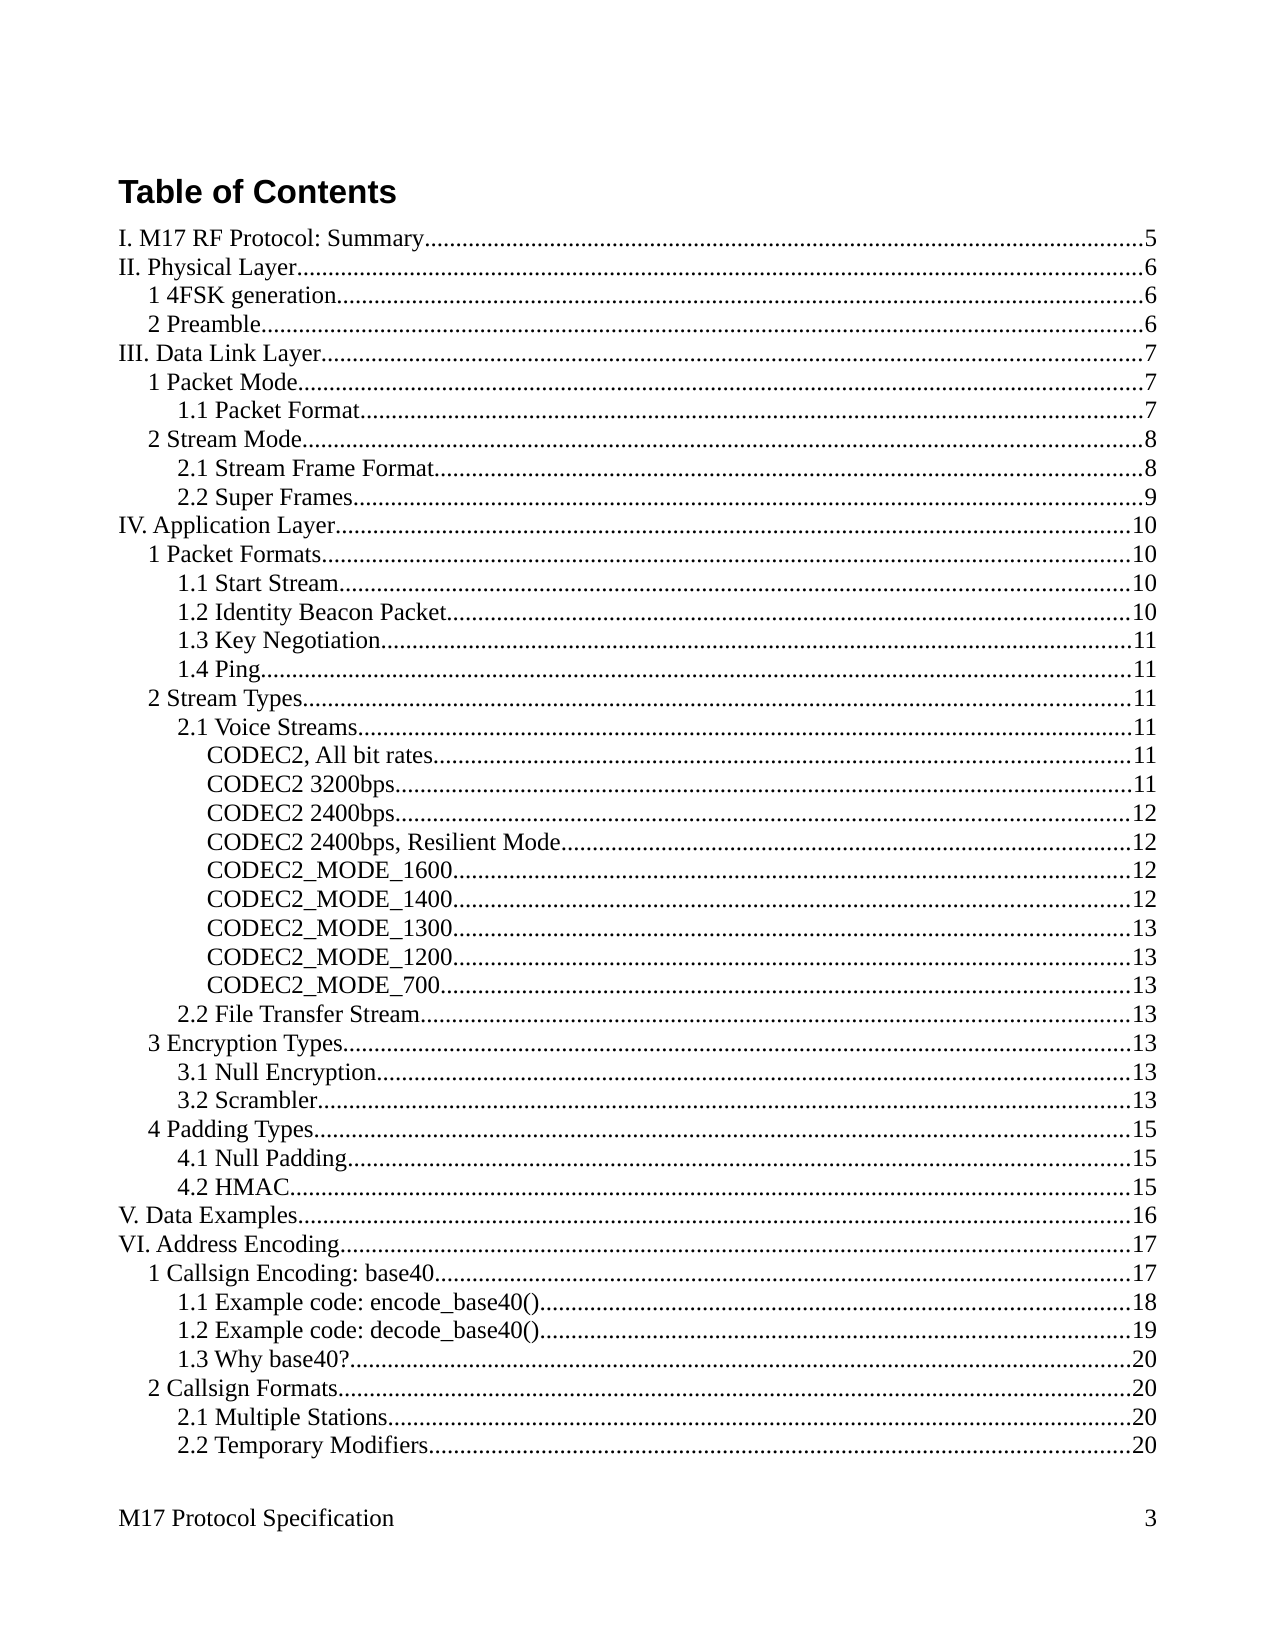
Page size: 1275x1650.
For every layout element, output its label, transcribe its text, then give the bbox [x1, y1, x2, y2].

text CODEC2 2400bps, Resilient Mode 12 [207, 827, 1157, 855]
text VI. Address Encoding 17 [118, 1229, 1157, 1258]
text 1 Packet Formats 10 [148, 539, 1157, 568]
text CODEC2_MODE_1400 12 [207, 884, 1157, 913]
text 2 Preamble 6 [148, 309, 1157, 338]
text 2.1 Stream Frame Format 8 [177, 453, 1157, 482]
text 2.1 Multiple Stations 20 [177, 1402, 1157, 1430]
text 4.1 Null Padding 15 [177, 1143, 1157, 1172]
text 3.2 Scrambler 13 [177, 1085, 1157, 1114]
text CODEC2 2400bps 12 [207, 798, 1157, 827]
text CODEC2_MODE_1600 12 [207, 855, 1157, 884]
text 1 4FSK generation 6 [148, 280, 1157, 309]
text CODEC2_MODE_1300 13 [207, 913, 1157, 942]
text 1.2 Example code: decode_base40() 19 [177, 1315, 1157, 1344]
text 1.4 Ping 11 [177, 654, 1157, 683]
text 4.2 HMAC 15 [177, 1172, 1157, 1200]
text 2.1 Voice Streams 11 [177, 712, 1157, 740]
text V. Data Examples 16 [118, 1200, 1157, 1229]
text 1 Callsign Encoding: base40 17 [148, 1258, 1157, 1287]
text 4 Padding Types 15 [148, 1114, 1157, 1143]
text II. Physical Layer 6 [118, 252, 1157, 280]
text 1.1 Example code: encode_base40() 18 [177, 1287, 1157, 1315]
text III. Data Link Layer 7 [118, 338, 1157, 367]
subtitle Table of Contents [118, 172, 1157, 210]
text 3.1 Null Encryption 13 [177, 1057, 1157, 1085]
text 2.2 File Transfer Stream 13 [177, 999, 1157, 1028]
text 1.3 Why base40? 20 [177, 1344, 1157, 1373]
text 2.2 Temporary Modifiers 20 [177, 1430, 1157, 1459]
text CODEC2, All bit rates 11 [207, 740, 1157, 769]
text 2 Stream Mode 8 [148, 424, 1157, 453]
text I. M17 RF Protocol: Summary 5 [118, 223, 1157, 252]
text 1.1 Start Stream 10 [177, 568, 1157, 597]
text 1.3 Key Negotiation 11 [177, 625, 1157, 654]
text CODEC2_MODE_1200 13 [207, 942, 1157, 970]
text CODEC2_MODE_700 13 [207, 970, 1157, 999]
text IV. Application Layer 10 [118, 510, 1157, 539]
text 1 Packet Mode 7 [148, 367, 1157, 395]
text 2 Stream Types 11 [148, 683, 1157, 712]
text 1.1 Packet Format 7 [177, 395, 1157, 424]
text 2 Callsign Formats 20 [148, 1373, 1157, 1402]
text CODEC2 3200bps 11 [207, 769, 1157, 798]
text 3 Encryption Types 13 [148, 1028, 1157, 1057]
text 1.2 Identity Beacon Packet 10 [177, 597, 1157, 625]
text 2.2 Super Frames 9 [177, 482, 1157, 510]
